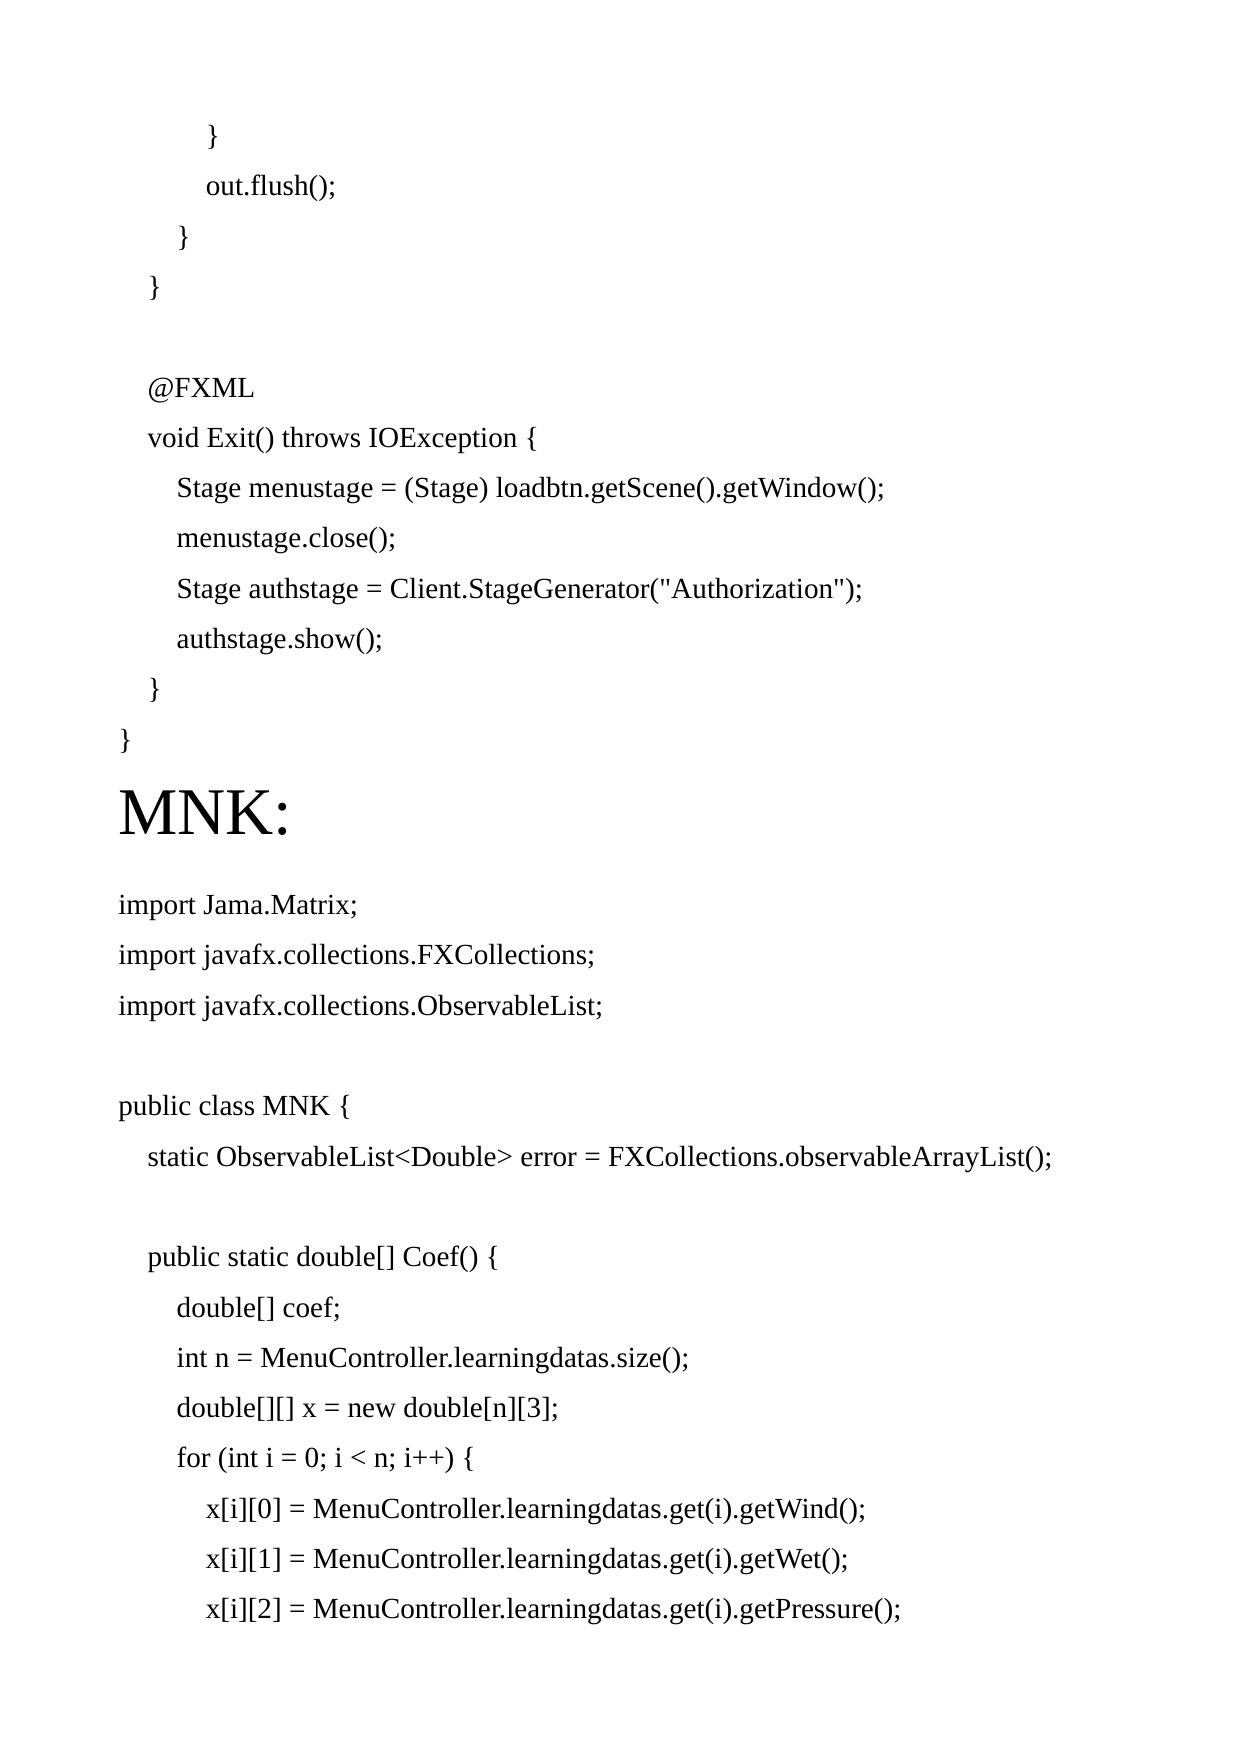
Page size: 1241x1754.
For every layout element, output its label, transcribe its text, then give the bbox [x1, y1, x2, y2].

text double[] coef; [118, 1290, 1113, 1323]
text Stage authstage = Client.StageGenerator("Authorization"); [118, 571, 1113, 604]
text } [118, 269, 1113, 303]
text x[i][0] = MenuController.learningdatas.get(i).getWind(); [118, 1491, 1113, 1524]
text for (int i = 0; i < n; i++) { [118, 1441, 1113, 1474]
text Stage menustage = (Stage) loadbtn.getScene().getWindow(); [118, 470, 1113, 504]
text double[][] x = new double[n][3]; [118, 1390, 1113, 1424]
text static ObservableList<Double> error = FXCollections.observableArrayList(); [118, 1139, 1113, 1172]
text } [118, 219, 1113, 252]
text @FXML [118, 370, 1113, 403]
text import Jama.Matrix; [118, 887, 1113, 921]
text public static double[] Coef() { [118, 1239, 1113, 1273]
text } [118, 672, 1113, 705]
text out.flush(); [118, 168, 1113, 202]
text x[i][2] = MenuController.learningdatas.get(i).getPressure(); [118, 1592, 1113, 1625]
text public class MNK { [118, 1088, 1113, 1122]
text MNK: [118, 772, 1113, 849]
text menustage.close(); [118, 521, 1113, 554]
text import javafx.collections.ObservableList; [118, 988, 1113, 1021]
text x[i][1] = MenuController.learningdatas.get(i).getWet(); [118, 1541, 1113, 1575]
text void Exit() throws IOException { [118, 420, 1113, 453]
text import javafx.collections.FXCollections; [118, 937, 1113, 971]
text authstage.show(); [118, 621, 1113, 655]
text } [118, 722, 1113, 755]
text int n = MenuController.learningdatas.size(); [118, 1340, 1113, 1373]
text } [118, 118, 1113, 152]
